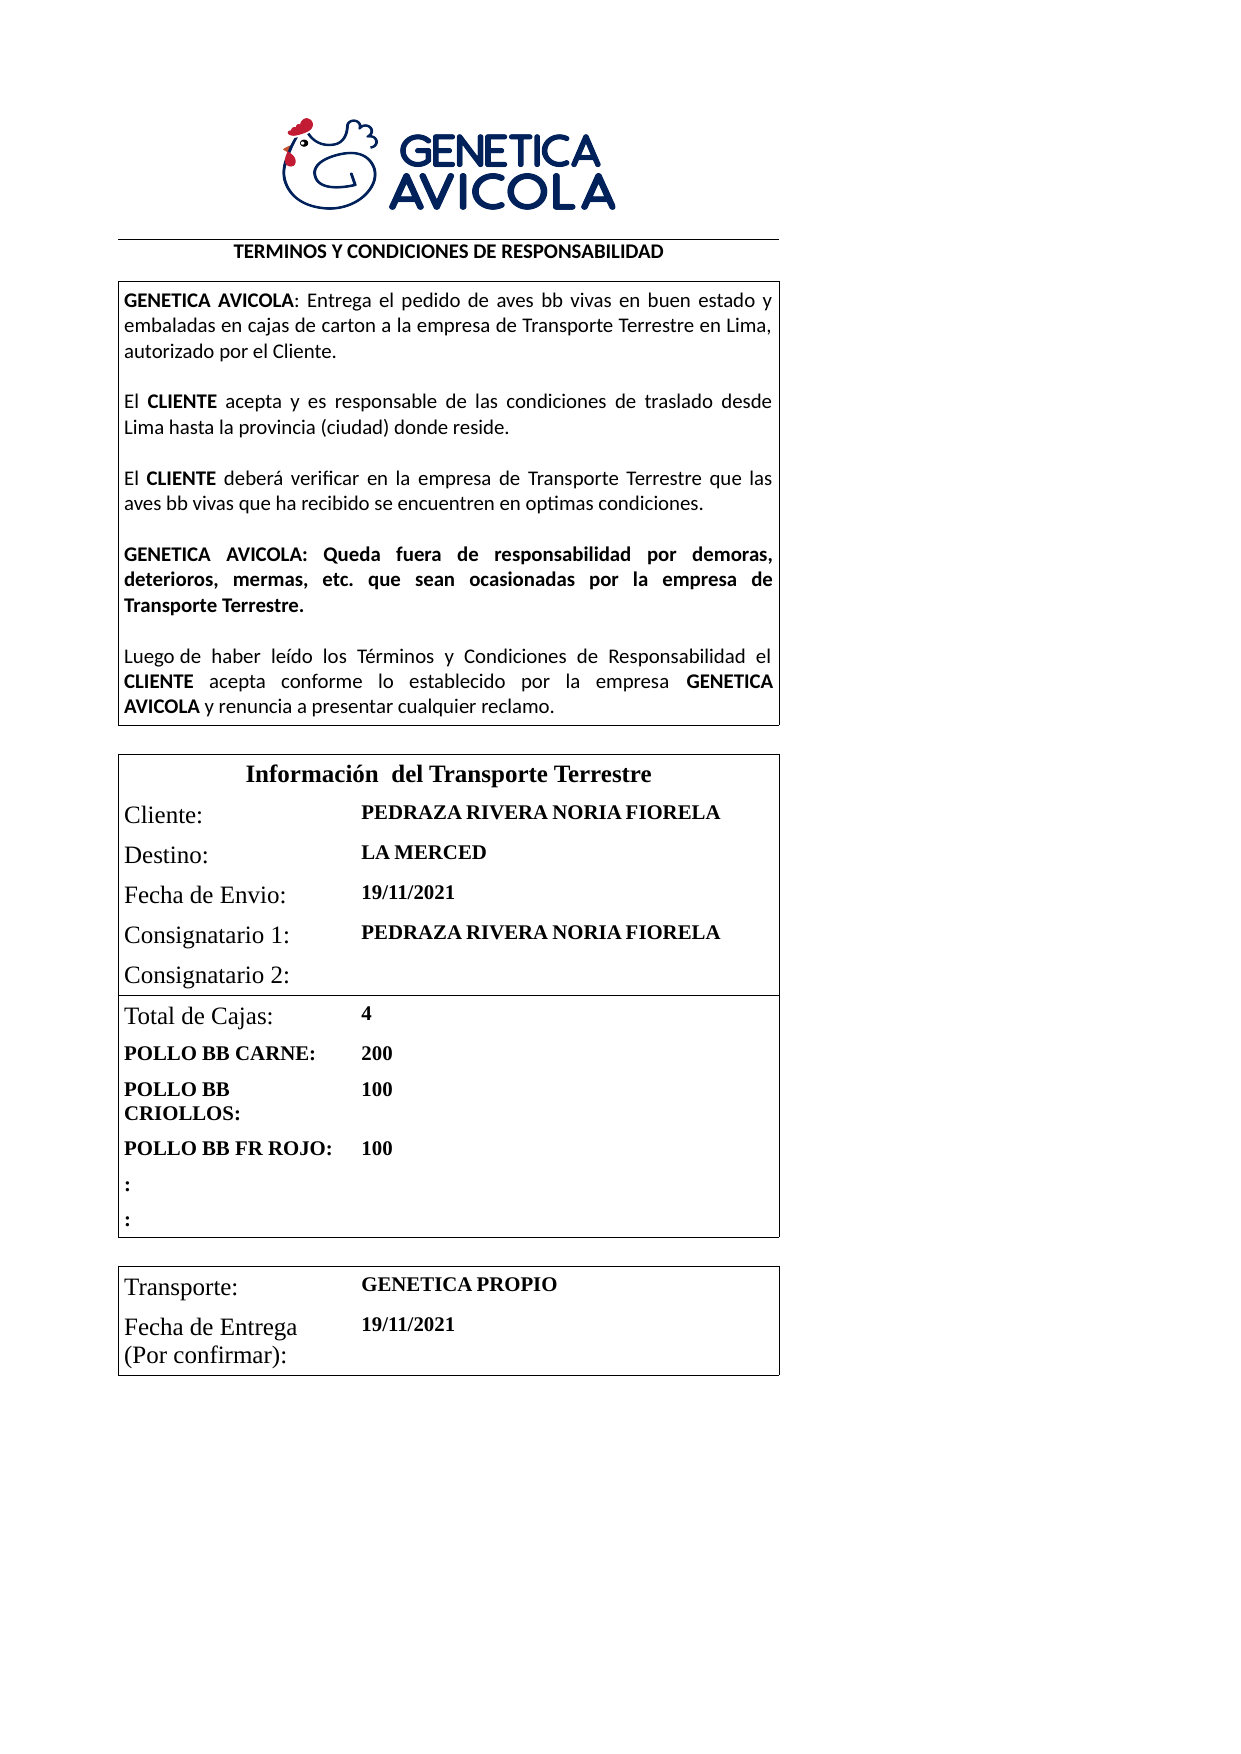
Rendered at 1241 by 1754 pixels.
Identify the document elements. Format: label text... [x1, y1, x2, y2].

table_cell [356, 1238, 779, 1266]
table_cell [356, 1201, 779, 1237]
table_cell Fecha de Envio: [119, 874, 356, 914]
table_cell 100 [356, 1130, 779, 1166]
table_cell Cliente: [119, 794, 356, 834]
table_cell : [119, 1201, 356, 1237]
table_cell LA MERCED [356, 834, 779, 874]
table_cell 4 [356, 996, 779, 1035]
table_cell Consignatario 1: [119, 915, 356, 955]
table_cell 19/11/2021 [356, 874, 779, 914]
table_cell 19/11/2021 [356, 1306, 779, 1375]
table_cell Transporte: [119, 1267, 356, 1306]
picture [282, 118, 616, 210]
table_cell GENETICA AVICOLA: Entrega el pedido de aves bb vivas en buen estado y embaladas en cajas de carton a la empresa de Transporte Terrestre en Lima, autorizado por el Cliente. El CLIENTE acepta y es responsable de las condiciones de traslado desde Lima hasta la provincia (ciudad) donde reside. El CLIENTE deberá verificar en la empresa de Transporte Terrestre que las aves bb vivas que ha recibido se encuentren en optimas condiciones. GENETICA AVICOLA: Queda fuera de responsabilidad por demoras, deterioros, mermas, etc. que sean ocasionadas por la empresa de Transporte Terrestre. Luego de haber leído los Términos y Condiciones de Responsabilidad el CLIENTE acepta conforme lo establecido por la empresa GENETICA AVICOLA y renuncia a presentar cualquier reclamo. [119, 282, 779, 725]
table_header Información del Transporte Terrestre [119, 755, 779, 794]
table_cell POLLO BB FR ROJO: [119, 1130, 356, 1166]
table_cell PEDRAZA RIVERA NORIA FIORELA [356, 915, 779, 955]
table_cell Consignatario 2: [119, 955, 356, 995]
table_cell Fecha de Entrega (Por confirmar): [119, 1306, 356, 1375]
table_cell GENETICA PROPIO [356, 1267, 779, 1306]
table_cell [356, 1166, 779, 1201]
table_cell 100 [356, 1071, 779, 1130]
table_cell [356, 955, 779, 995]
table_cell : [119, 1166, 356, 1201]
table_cell 200 [356, 1035, 779, 1071]
table_cell POLLO BB CRIOLLOS: [119, 1071, 356, 1130]
table_cell [118, 1238, 356, 1266]
table_cell PEDRAZA RIVERA NORIA FIORELA [356, 794, 779, 834]
table_cell Total de Cajas: [119, 996, 356, 1035]
table_cell POLLO BB CARNE: [119, 1035, 356, 1071]
table_header TERMINOS Y CONDICIONES DE RESPONSABILIDAD [118, 240, 779, 281]
table_cell Destino: [119, 834, 356, 874]
